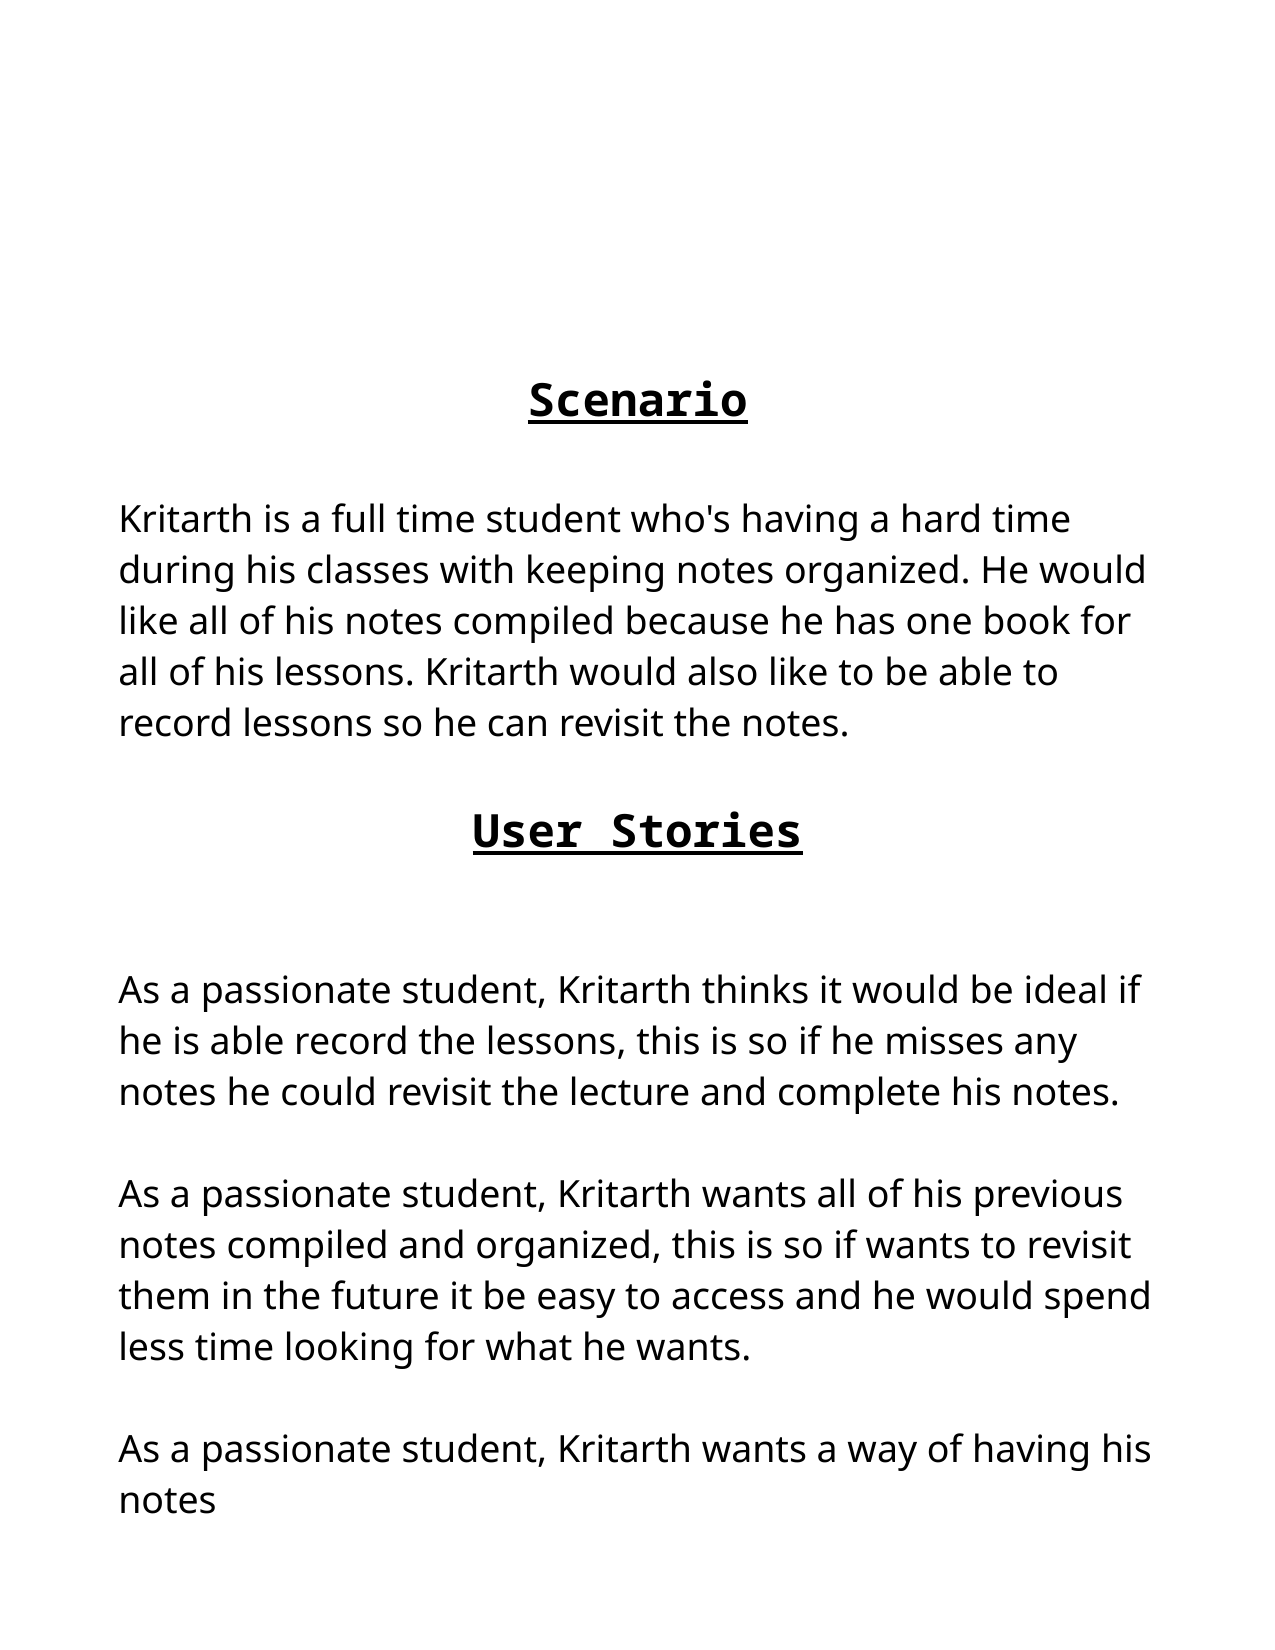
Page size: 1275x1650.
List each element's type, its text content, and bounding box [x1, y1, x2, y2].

text User Stories [118, 799, 1157, 861]
text Kritarth is a full time student who's having a hard time during his classes with keeping notes organized. He would like all of his notes compiled because he has one book for all of his lessons. Kritarth would also like to be able to record lessons so he can revisit the notes. [118, 492, 1157, 748]
text As a passionate student, Kritarth wants all of his previous notes compiled and organized, this is so if wants to revisit them in the future it be easy to access and he would spend less time looking for what he wants. [118, 1167, 1157, 1372]
text As a passionate student, Kritarth wants a way of having his notes [118, 1423, 1157, 1525]
text Scenario [118, 368, 1157, 430]
text As a passionate student, Kritarth thinks it would be ideal if he is able record the lessons, this is so if he misses any notes he could revisit the lecture and complete his notes. [118, 963, 1157, 1116]
